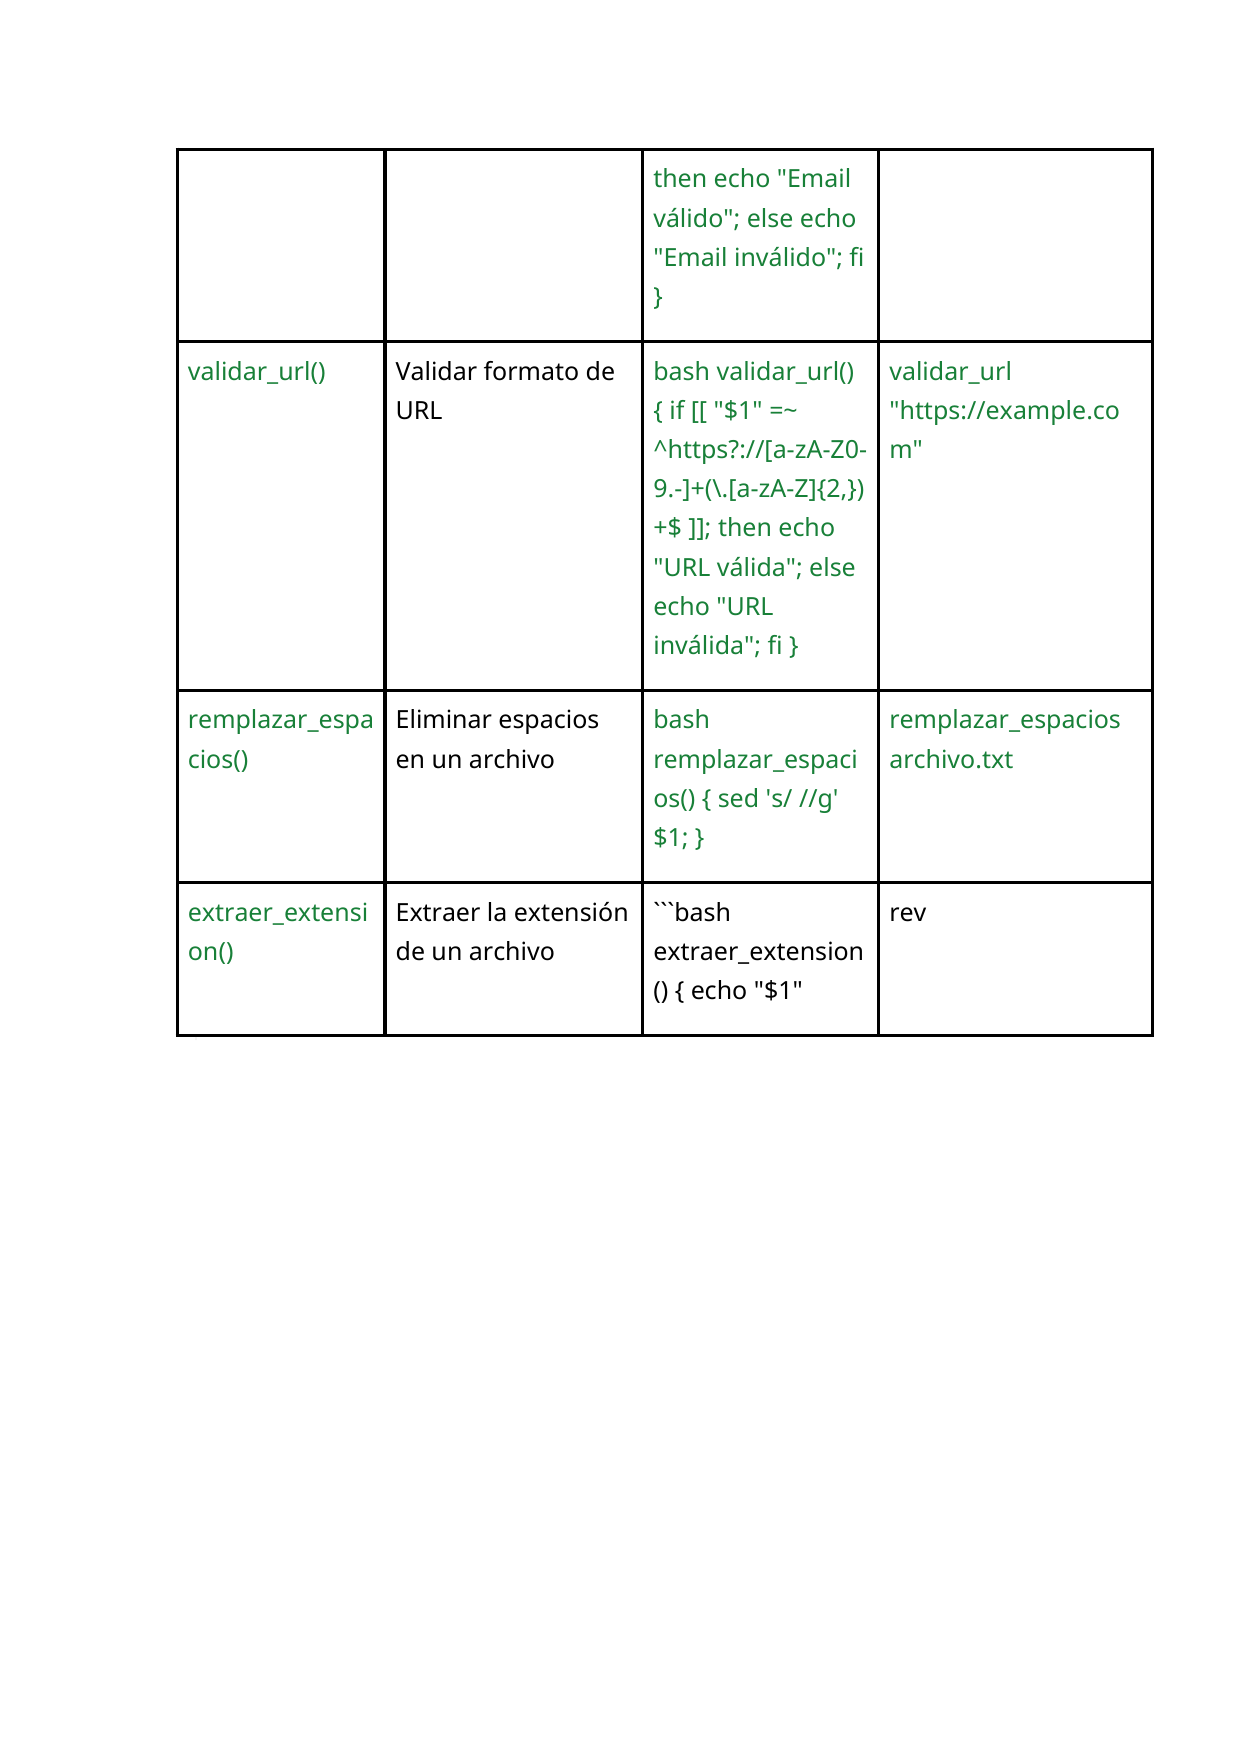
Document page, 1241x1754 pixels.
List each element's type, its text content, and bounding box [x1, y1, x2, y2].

table_cell [387, 151, 641, 340]
table_cell remplazar_espacios archivo.txt [880, 692, 1151, 881]
table_cell validar_url "https://example.com" [880, 343, 1151, 689]
table_cell extraer_extension() [179, 884, 383, 1034]
table_cell remplazar_espacios() [179, 692, 383, 881]
table_cell Extraer la extensión de un archivo [387, 884, 641, 1034]
table_cell Validar formato de URL [387, 343, 641, 689]
table_cell then echo "Email válido"; else echo "Email inválido"; fi } [644, 151, 877, 340]
table_cell Eliminar espacios en un archivo [387, 692, 641, 881]
table_cell bash validar_url() { if [[ "$1" =~ ^https?://[a-zA-Z0-9.-]+(\.[a-zA-Z]{2,})+$ ]]; then echo "URL válida"; else echo "URL inválida"; fi } [644, 343, 877, 689]
table_cell ```bash extraer_extension() { echo "$1" [644, 884, 877, 1034]
table_cell [880, 151, 1151, 340]
table_cell validar_url() [179, 343, 383, 689]
table_cell [179, 151, 383, 340]
table_cell rev [880, 884, 1151, 1034]
table_cell bash remplazar_espacios() { sed 's/ //g' $1; } [644, 692, 877, 881]
